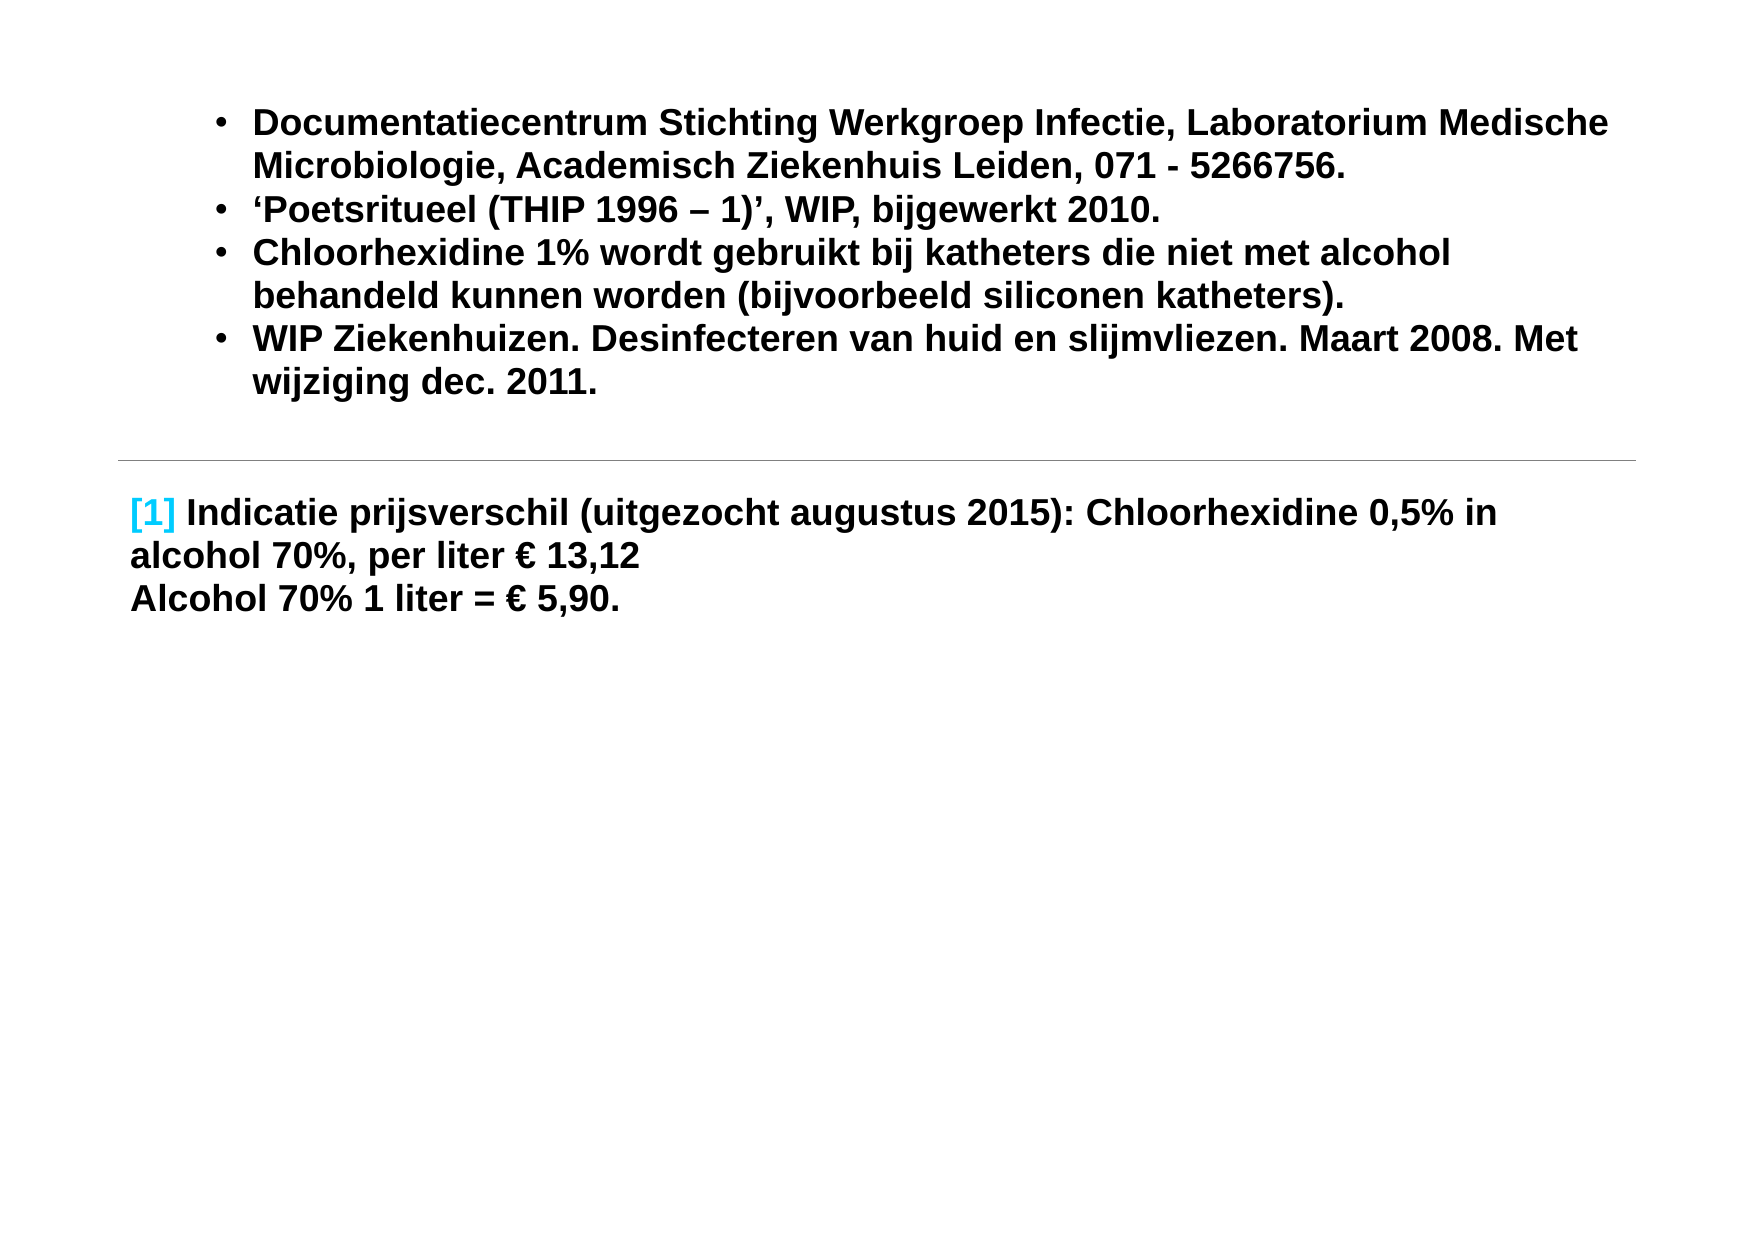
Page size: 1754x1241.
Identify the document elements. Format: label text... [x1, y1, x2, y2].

subtitle ‘Poetsritueel (THIP 1996 – 1)’, WIP, bijgewerkt 2010. [215, 187, 1636, 230]
subtitle Alcohol 70% 1 liter = € 5,90. [130, 576, 1636, 619]
subtitle WIP Ziekenhuizen. Desinfecteren van huid en slijmvliezen. Maart 2008. Met wijziging dec. 2011. [215, 316, 1636, 403]
subtitle Documentatiecentrum Stichting Werkgroep Infectie, Laboratorium Medische Microbiologie, Academisch Ziekenhuis Leiden, 071 - 5266756. [215, 100, 1636, 187]
subtitle [1] Indicatie prijsverschil (uitgezocht augustus 2015): Chloorhexidine 0,5% in alcohol 70%, per liter € 13,12 [130, 490, 1636, 576]
subtitle Chloorhexidine 1% wordt gebruikt bij katheters die niet met alcohol behandeld kunnen worden (bijvoorbeeld siliconen katheters). [215, 230, 1636, 316]
